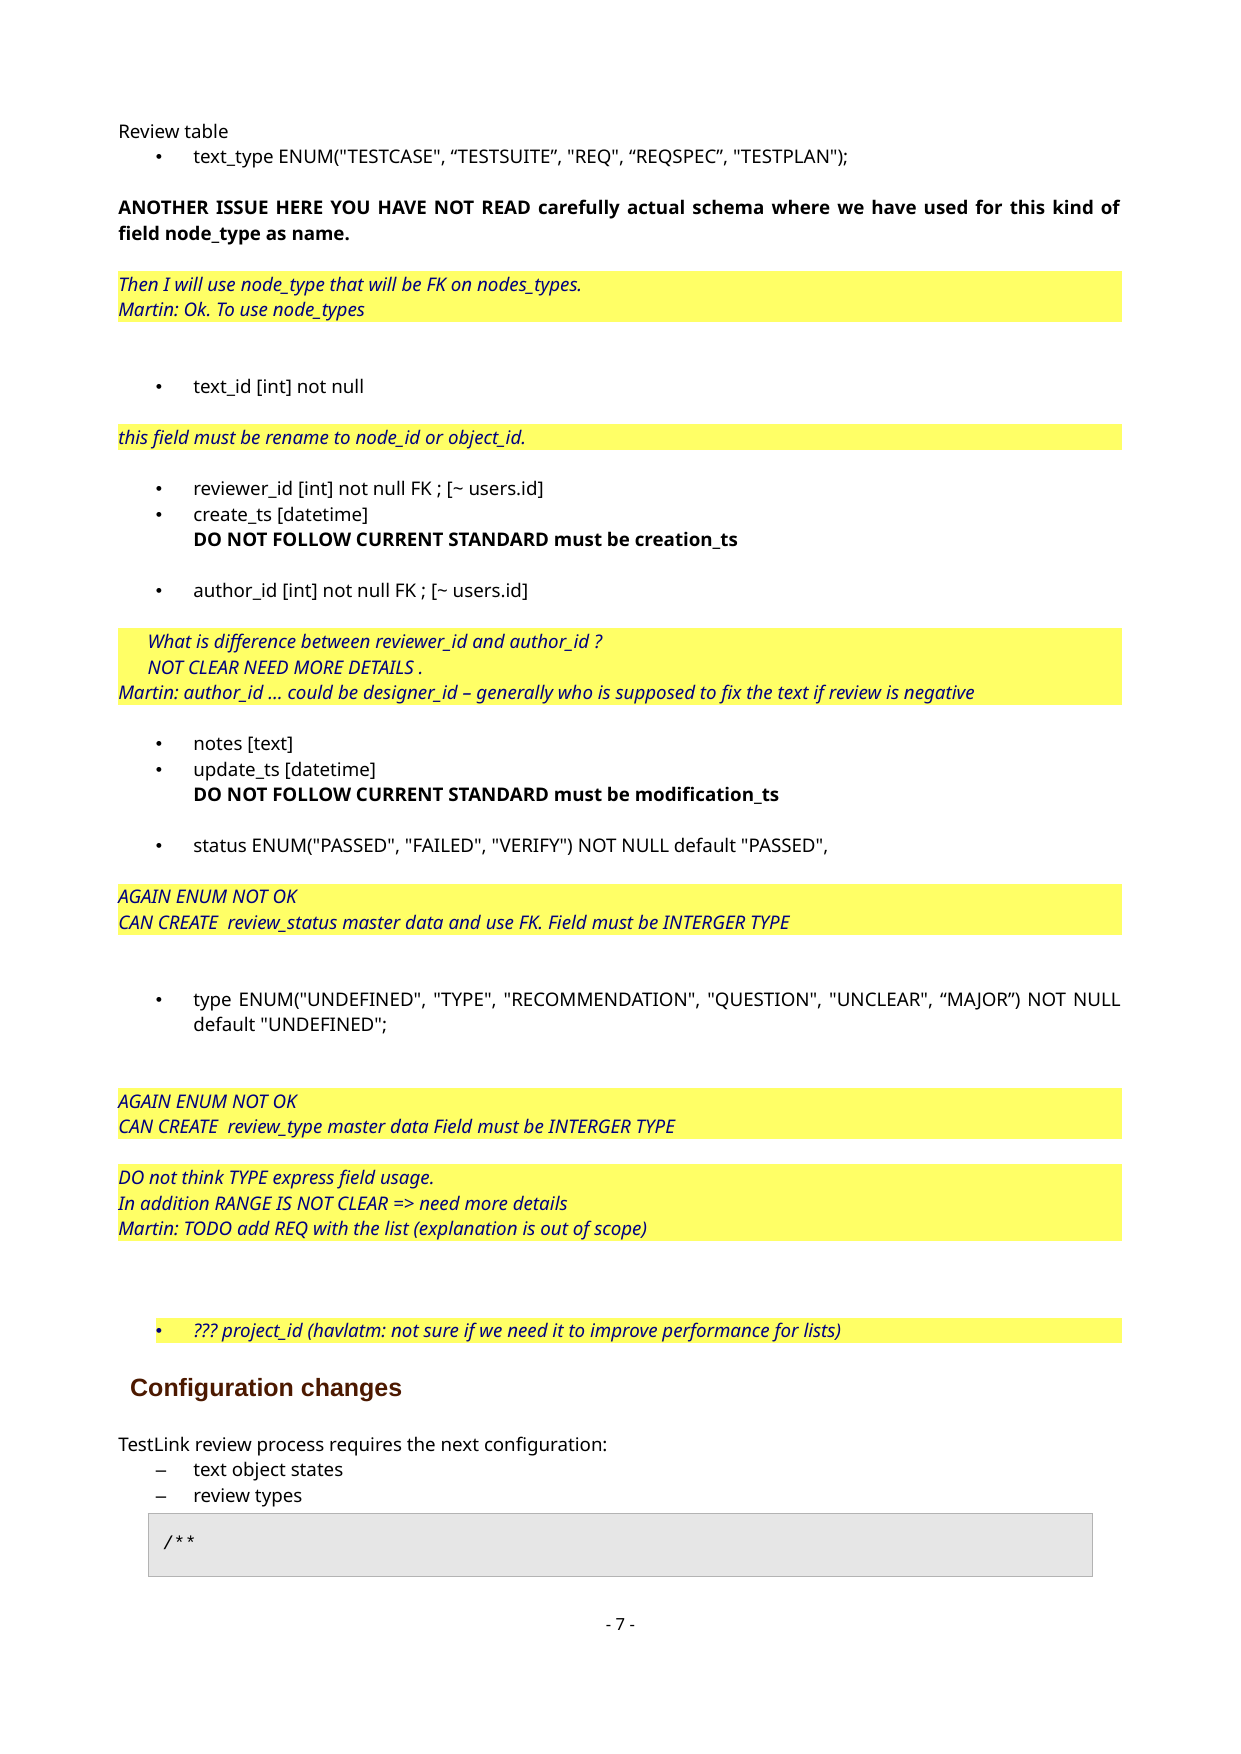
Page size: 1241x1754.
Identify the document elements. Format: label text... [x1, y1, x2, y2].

text AGAIN ENUM NOT OK [118, 884, 1122, 909]
list text object states [156, 1456, 1122, 1482]
list DO NOT FOLLOW CURRENT STANDARD must be modification_ts [156, 782, 1122, 807]
list DO NOT FOLLOW CURRENT STANDARD must be creation_ts [156, 526, 1122, 552]
text Martin: TODO add REQ with the list (explanation is out of scope) [118, 1216, 1122, 1241]
text this field must be rename to node_id or object_id. [118, 424, 1122, 450]
list text_id [int] not null [156, 373, 1122, 399]
text In addition RANGE IS NOT CLEAR => need more details [118, 1190, 1122, 1216]
list review types [156, 1482, 1122, 1507]
text NOT CLEAR NEED MORE DETAILS . [118, 654, 1122, 679]
list text_type ENUM("TESTCASE", “TESTSUITE”, "REQ", “REQSPEC”, "TESTPLAN"); [156, 144, 1122, 169]
subtitle Configuration changes [130, 1373, 1110, 1401]
text CAN CREATE review_status master data and use FK. Field must be INTERGER TYPE [118, 909, 1122, 935]
list author_id [int] not null FK ; [~ users.id] [156, 577, 1122, 603]
list create_ts [datetime] [156, 501, 1122, 526]
text What is difference between reviewer_id and author_id ? [118, 628, 1122, 654]
text Martin: author_id … could be designer_id – generally who is supposed to fix the text if review is negative [118, 679, 1122, 705]
text Martin: Ok. To use node_types [118, 297, 1122, 322]
text TestLink review process requires the next configuration: [118, 1431, 1122, 1456]
list notes [text] [156, 731, 1122, 756]
list ??? project_id (havlatm: not sure if we need it to improve performance for lists) [156, 1318, 1122, 1343]
text Review table [118, 118, 1122, 144]
list reviewer_id [int] not null FK ; [~ users.id] [156, 475, 1122, 501]
text Then I will use node_type that will be FK on nodes_types. [118, 271, 1122, 297]
text /** [149, 1514, 1092, 1576]
text DO not think TYPE express field usage. [118, 1164, 1122, 1190]
list update_ts [datetime] [156, 756, 1122, 782]
text AGAIN ENUM NOT OK [118, 1088, 1122, 1113]
text ANOTHER ISSUE HERE YOU HAVE NOT READ carefully actual schema where we have used for this kind of field node_type as name. [118, 195, 1122, 246]
text CAN CREATE review_type master data Field must be INTERGER TYPE [118, 1113, 1122, 1139]
list status ENUM("PASSED", "FAILED", "VERIFY") NOT NULL default "PASSED", [156, 833, 1122, 858]
list type ENUM("UNDEFINED", "TYPE", "RECOMMENDATION", "QUESTION", "UNCLEAR", “MAJOR”) NOT NULL default "UNDEFINED"; [156, 986, 1122, 1037]
